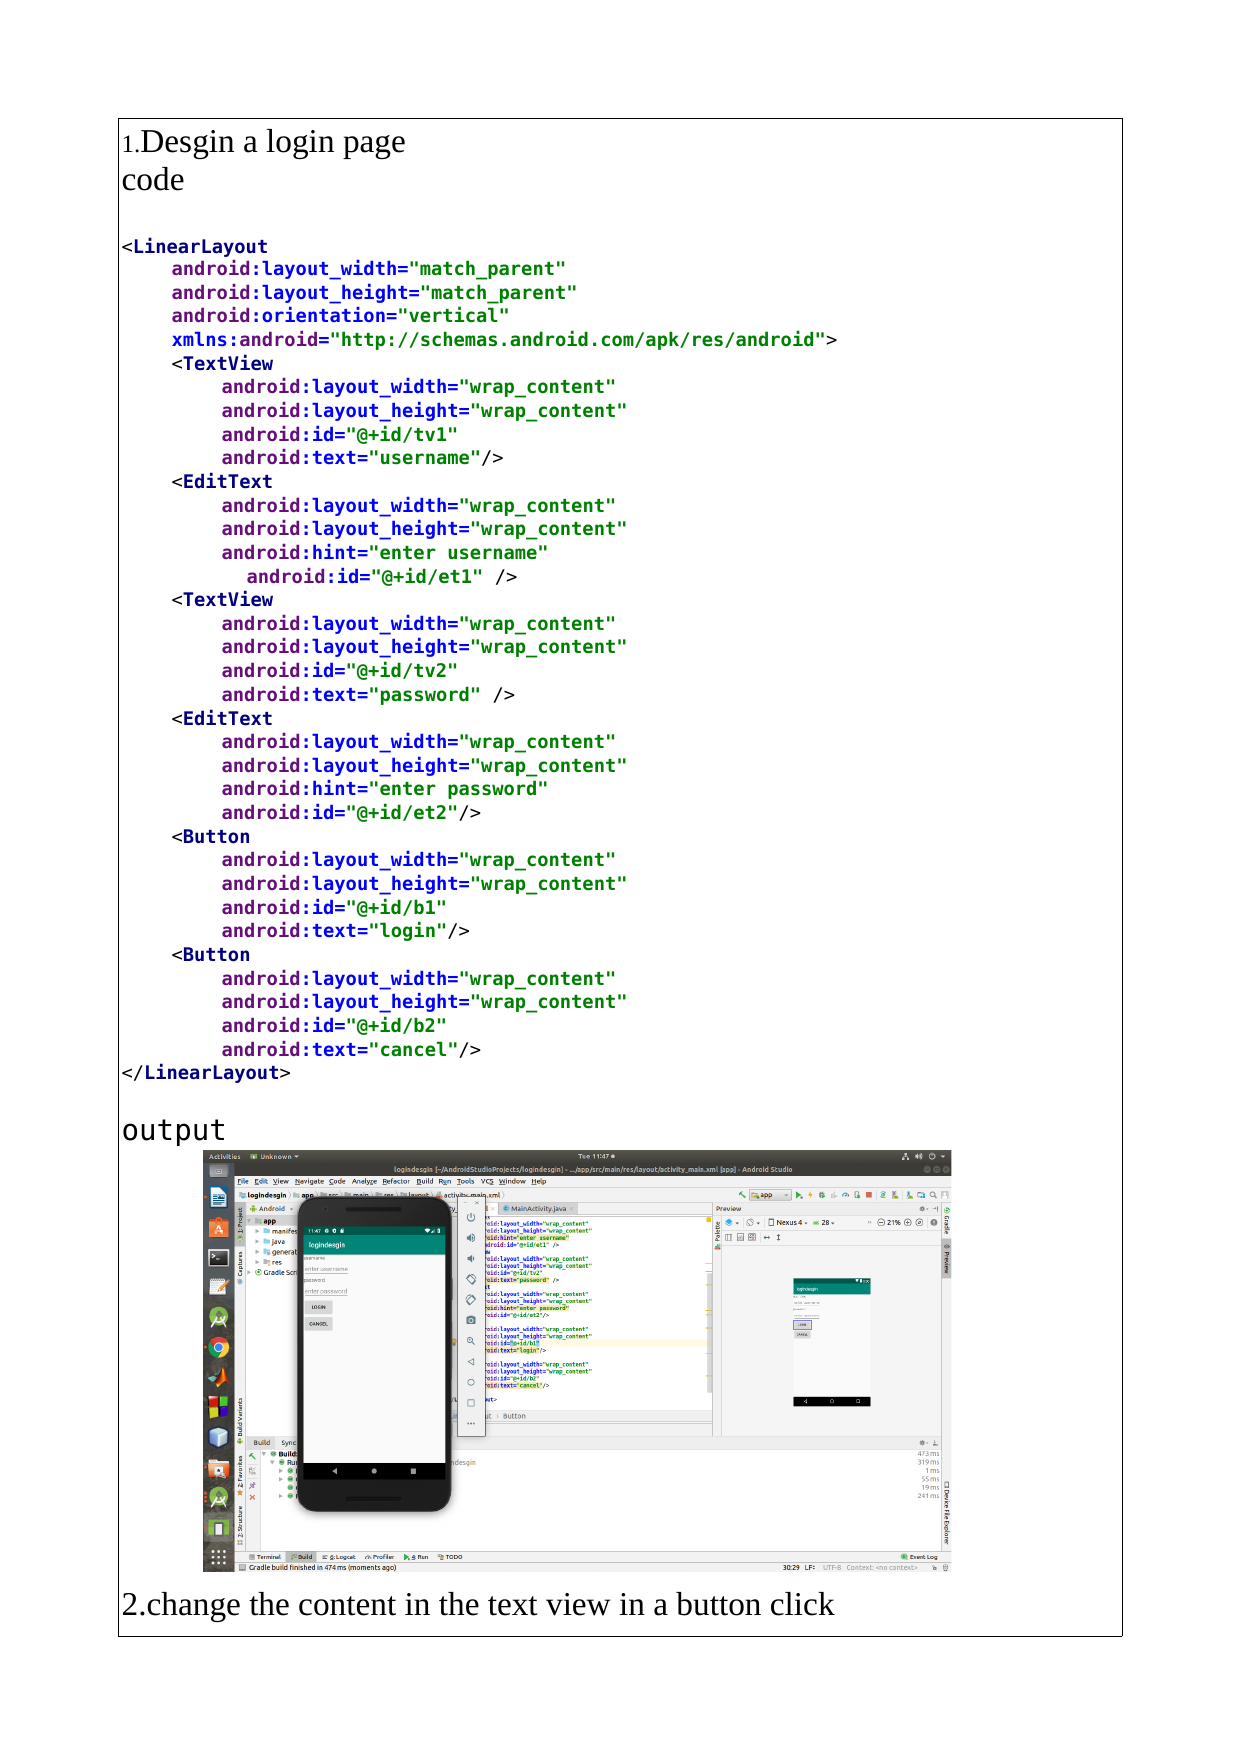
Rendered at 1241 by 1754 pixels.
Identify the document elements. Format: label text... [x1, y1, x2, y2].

text android:hint="enter password" [121, 778, 1119, 802]
text <Button [121, 944, 1119, 968]
text output [121, 1113, 1119, 1147]
text android:layout_width="wrap_content" [121, 849, 1119, 873]
text <EditText [121, 471, 1119, 495]
text android:layout_width="wrap_content" [121, 731, 1119, 755]
text android:layout_width="match_parent" [121, 258, 1119, 282]
text android:id="@+id/et2"/> [121, 802, 1119, 826]
text android:hint="enter username" [121, 542, 1119, 566]
text android:layout_height="wrap_content" [121, 518, 1119, 542]
text xmlns:android="http://schemas.android.com/apk/res/android"> [121, 329, 1119, 353]
picture [203, 1150, 952, 1572]
text android:id="@+id/tv2" [121, 660, 1119, 684]
text android:layout_height="wrap_content" [121, 637, 1119, 660]
text android:layout_width="wrap_content" [121, 613, 1119, 637]
text 2.change the content in the text view in a button click [121, 1584, 1119, 1622]
text android:layout_width="wrap_content" [121, 968, 1119, 991]
text android:layout_height="match_parent" [121, 282, 1119, 306]
text <TextView [121, 589, 1119, 613]
text android:text="username"/> [121, 447, 1119, 471]
text android:layout_height="wrap_content" [121, 755, 1119, 778]
text <TextView [121, 353, 1119, 376]
text android:layout_height="wrap_content" [121, 991, 1119, 1015]
text android:id="@+id/b2" [121, 1015, 1119, 1038]
text android:id="@+id/et1" /> [121, 566, 1119, 589]
text android:id="@+id/b1" [121, 897, 1119, 920]
text 1.Desgin a login page [121, 121, 1119, 160]
text android:orientation="vertical" [121, 306, 1119, 329]
text android:layout_width="wrap_content" [121, 376, 1119, 400]
text code [121, 160, 1119, 198]
text android:text="password" /> [121, 684, 1119, 707]
text <EditText [121, 707, 1119, 731]
text android:text="login"/> [121, 920, 1119, 944]
text <Button [121, 826, 1119, 849]
text android:id="@+id/tv1" [121, 424, 1119, 447]
text android:layout_height="wrap_content" [121, 400, 1119, 424]
text android:layout_width="wrap_content" [121, 495, 1119, 518]
text android:layout_height="wrap_content" [121, 873, 1119, 897]
text android:text="cancel"/> [121, 1038, 1119, 1062]
text <LinearLayout [121, 236, 1119, 258]
text </LinearLayout> [121, 1062, 1119, 1084]
